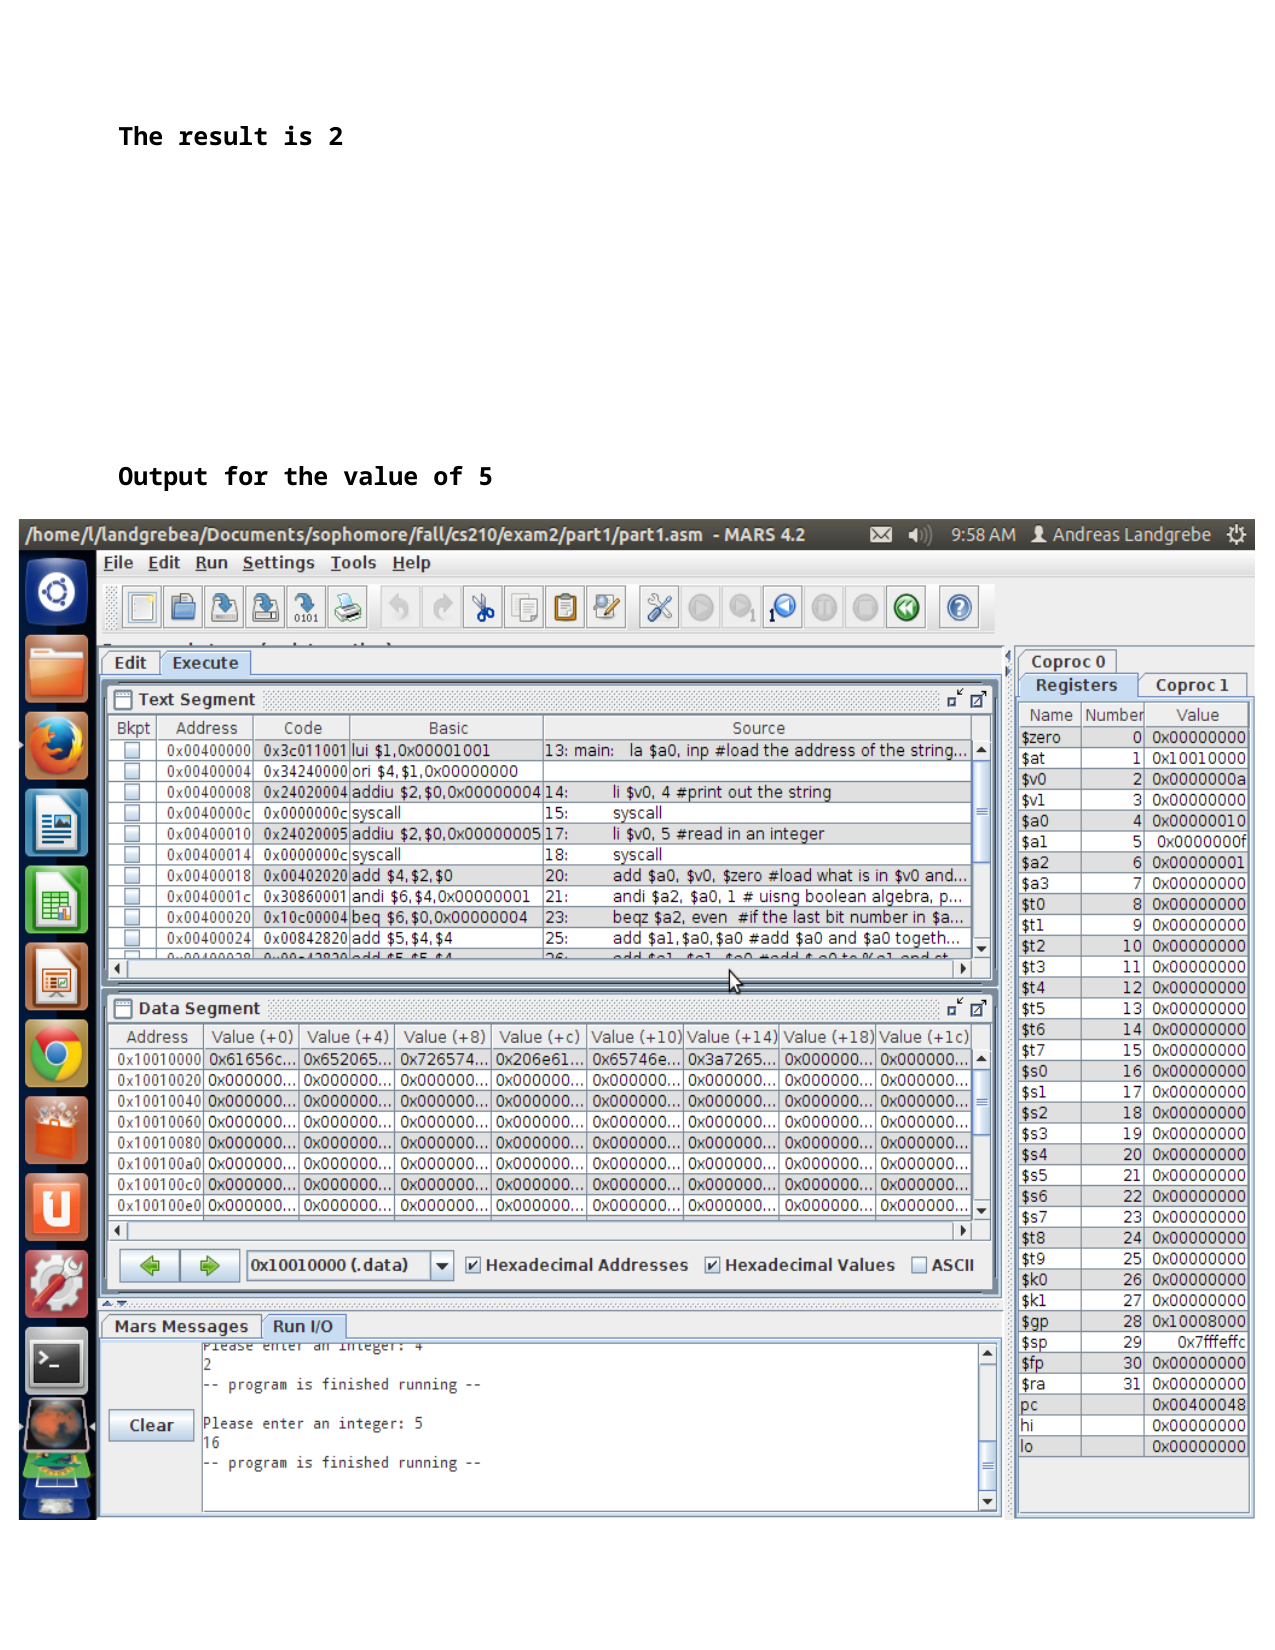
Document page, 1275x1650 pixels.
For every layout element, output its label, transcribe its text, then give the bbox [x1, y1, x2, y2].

text The result is 2 [118, 118, 1157, 152]
text Output for the value of 5 [118, 459, 1157, 493]
picture [18, 519, 1255, 1520]
